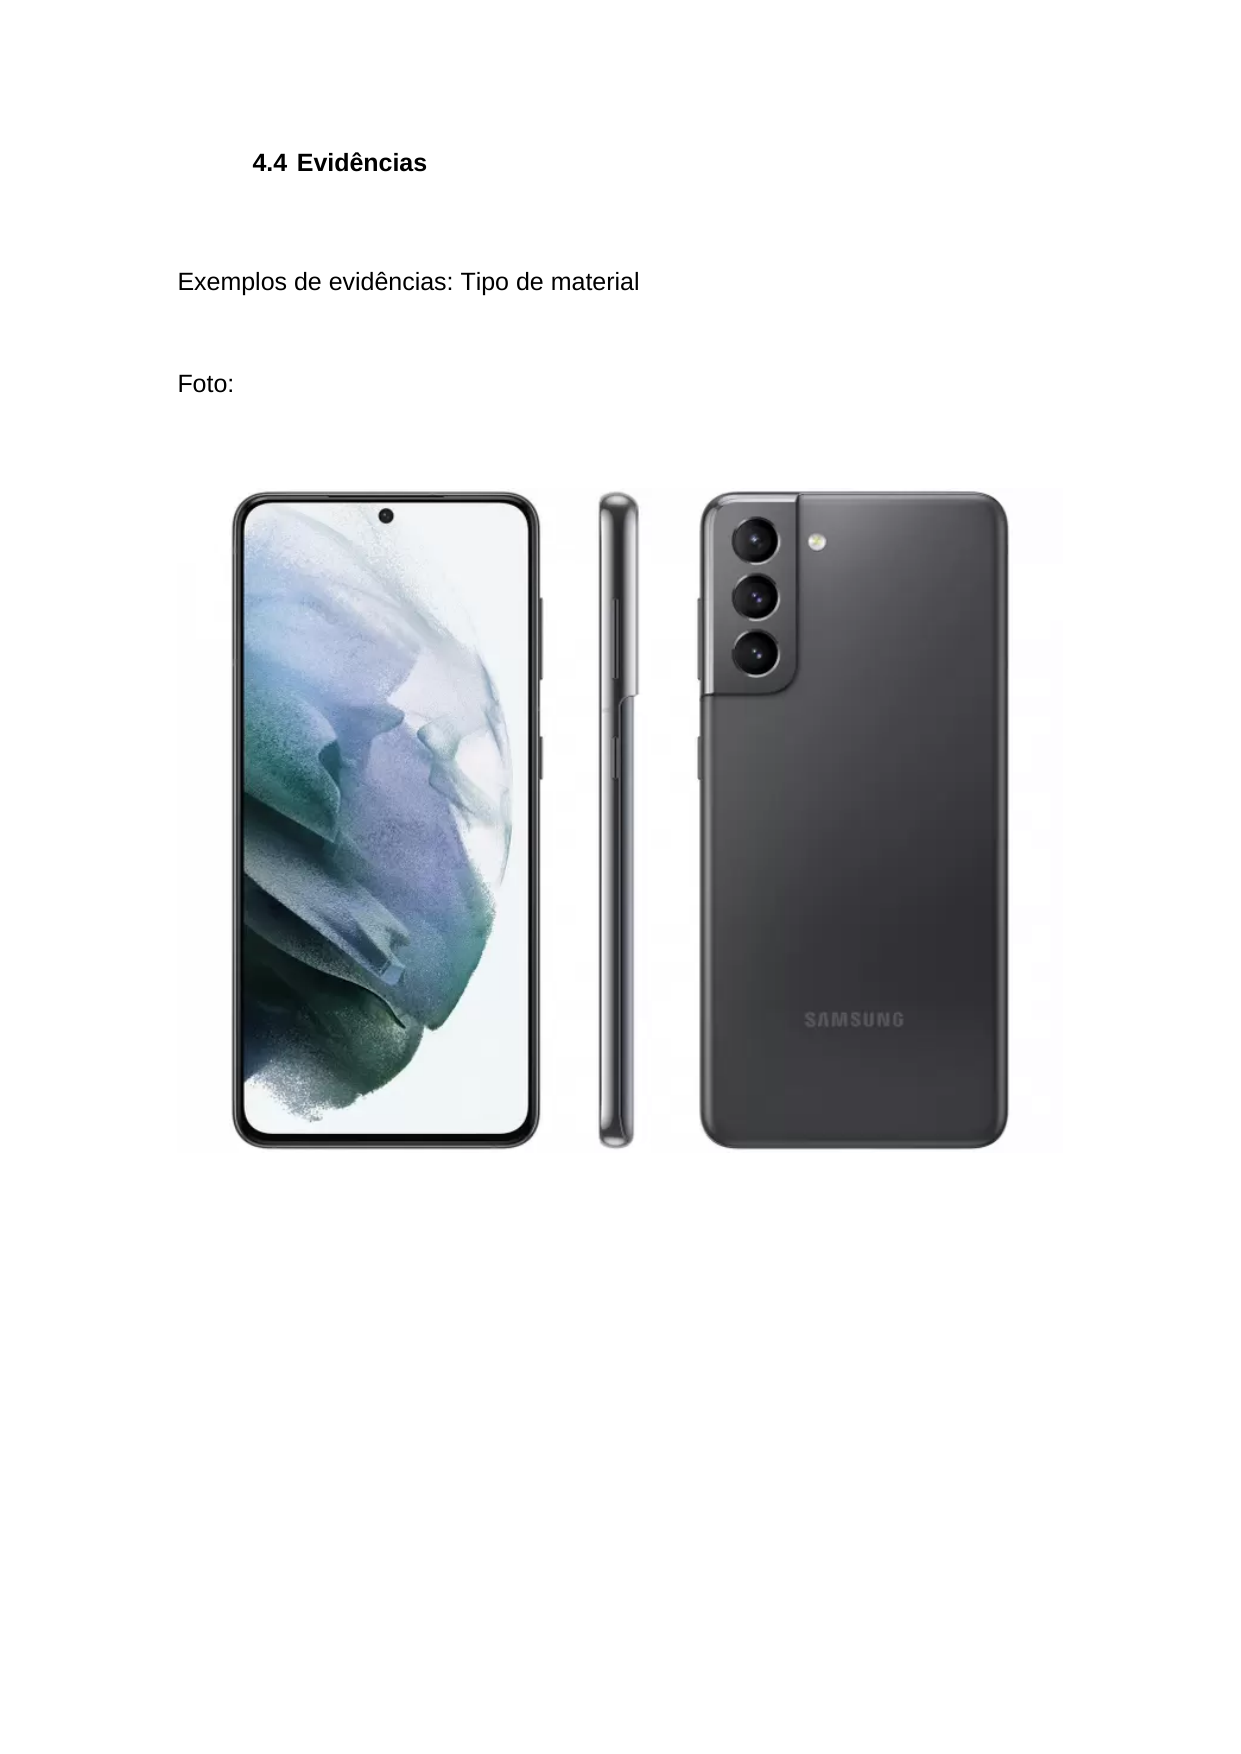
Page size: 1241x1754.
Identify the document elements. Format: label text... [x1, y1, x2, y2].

subtitle Evidências [252, 148, 1063, 176]
picture [177, 488, 1063, 1153]
text Foto: [177, 368, 1063, 397]
text Exemplos de evidências: Tipo de material [177, 267, 1063, 338]
